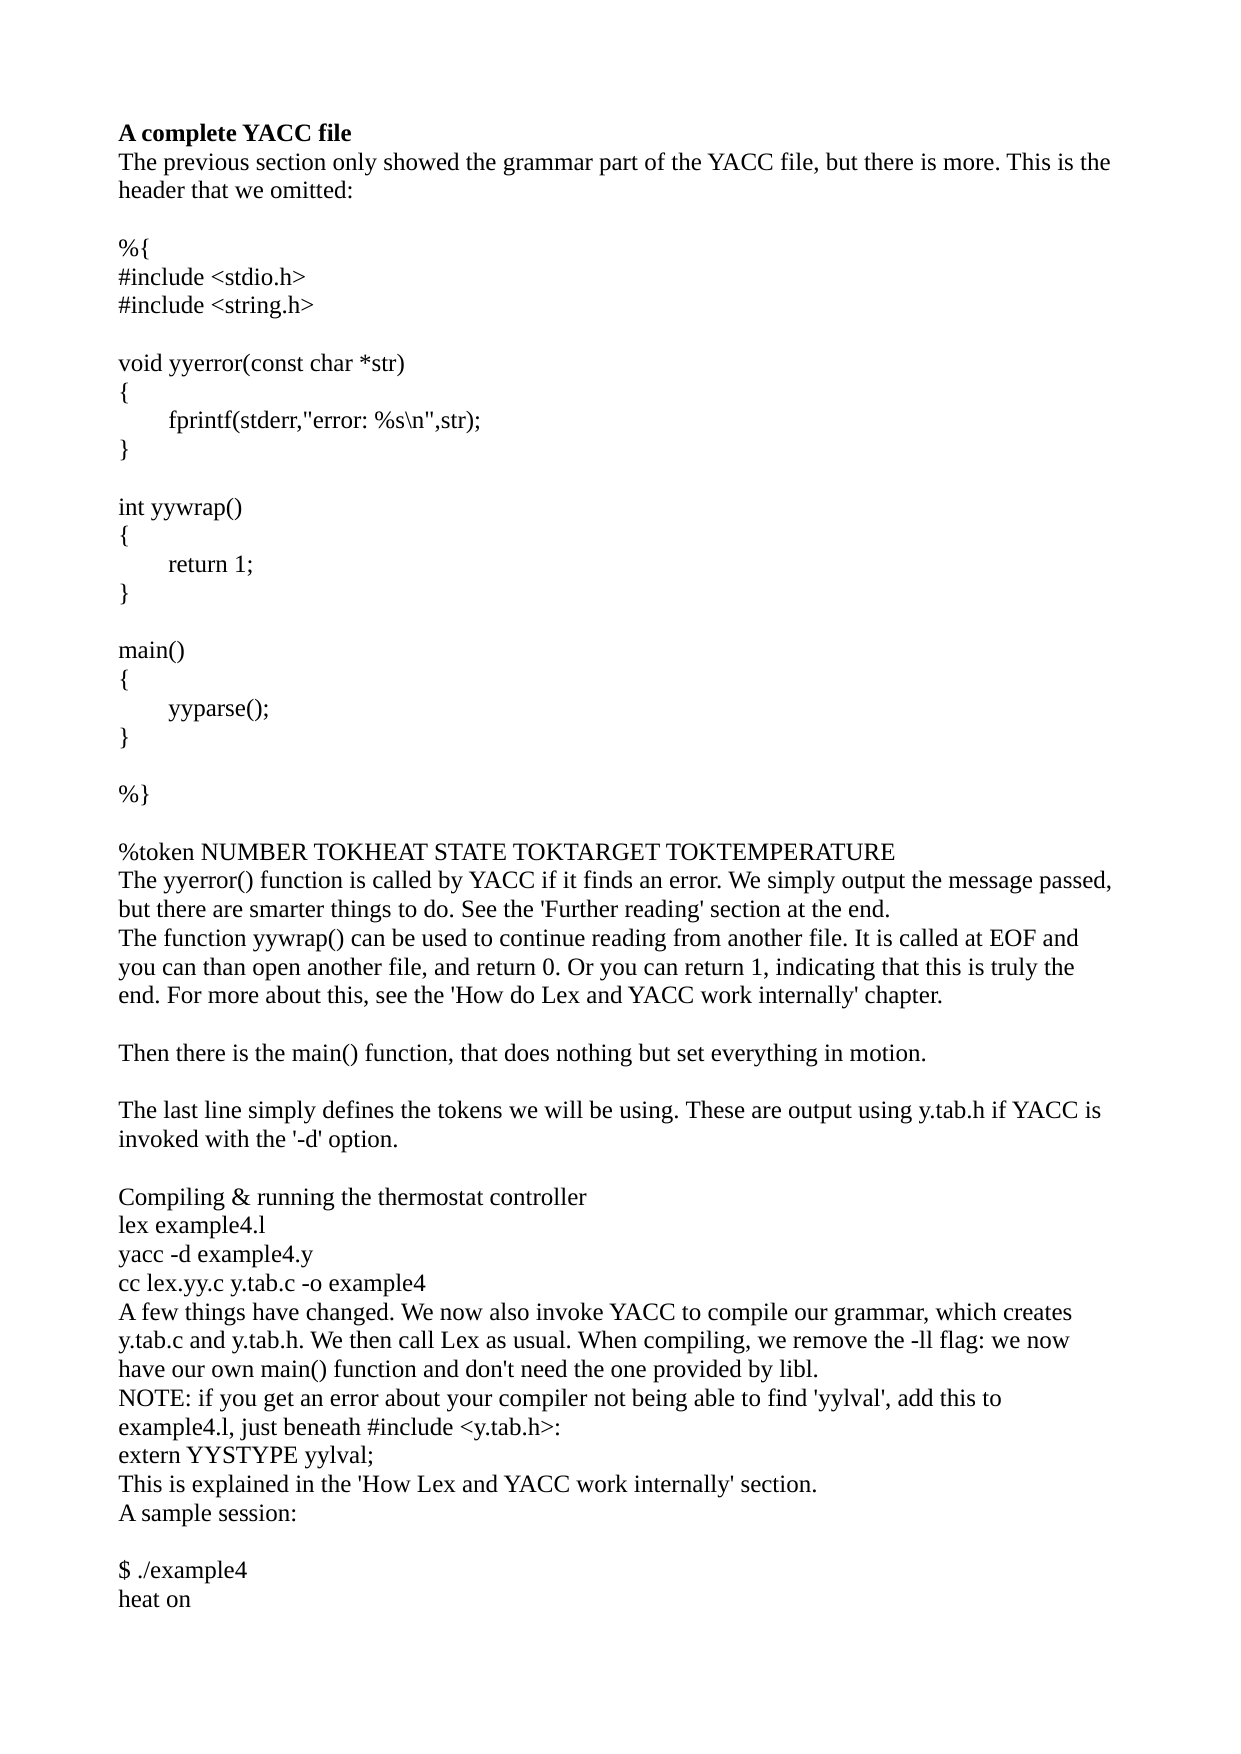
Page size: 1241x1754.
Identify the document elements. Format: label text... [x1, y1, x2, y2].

text } [118, 722, 1122, 751]
text cc lex.yy.c y.tab.c -o example4 [118, 1268, 1122, 1297]
text yacc -d example4.y [118, 1239, 1122, 1268]
text yyparse(); [118, 693, 1122, 722]
text A complete YACC file [118, 118, 1122, 147]
text A few things have changed. We now also invoke YACC to compile our grammar, which creates y.tab.c and y.tab.h. We then call Lex as usual. When compiling, we remove the -ll flag: we now have our own main() function and don't need the one provided by libl. [118, 1297, 1122, 1383]
text $ ./example4 [118, 1556, 1122, 1584]
text The last line simply defines the tokens we will be using. These are output using y.tab.h if YACC is invoked with the '-d' option. [118, 1096, 1122, 1153]
text { [118, 664, 1122, 693]
text main() [118, 636, 1122, 664]
text } [118, 578, 1122, 607]
text NOTE: if you get an error about your compiler not being able to find 'yylval', add this to example4.l, just beneath #include <y.tab.h>: [118, 1383, 1122, 1441]
text #include <stdio.h> [118, 262, 1122, 291]
text return 1; [118, 549, 1122, 578]
text %token NUMBER TOKHEAT STATE TOKTARGET TOKTEMPERATURE [118, 837, 1122, 866]
text The function yywrap() can be used to continue reading from another file. It is called at EOF and you can than open another file, and return 0. Or you can return 1, indicating that this is truly the end. For more about this, see the 'How do Lex and YACC work internally' chapter. [118, 923, 1122, 1009]
text The yyerror() function is called by YACC if it finds an error. We simply output the message passed, but there are smarter things to do. See the 'Further reading' section at the end. [118, 866, 1122, 923]
text Compiling & running the thermostat controller [118, 1182, 1122, 1211]
text %{ [118, 233, 1122, 262]
text { [118, 377, 1122, 406]
text %} [118, 779, 1122, 808]
text void yyerror(const char *str) [118, 348, 1122, 377]
text extern YYSTYPE yylval; [118, 1441, 1122, 1469]
text lex example4.l [118, 1211, 1122, 1239]
text } [118, 434, 1122, 463]
text { [118, 521, 1122, 549]
text heat on [118, 1584, 1122, 1613]
text int yywrap() [118, 492, 1122, 521]
text fprintf(stderr,"error: %s\n",str); [118, 406, 1122, 434]
text The previous section only showed the grammar part of the YACC file, but there is more. This is the header that we omitted: [118, 147, 1122, 204]
text #include <string.h> [118, 291, 1122, 319]
text This is explained in the 'How Lex and YACC work internally' section. [118, 1469, 1122, 1498]
text A sample session: [118, 1498, 1122, 1527]
text Then there is the main() function, that does nothing but set everything in motion. [118, 1038, 1122, 1067]
